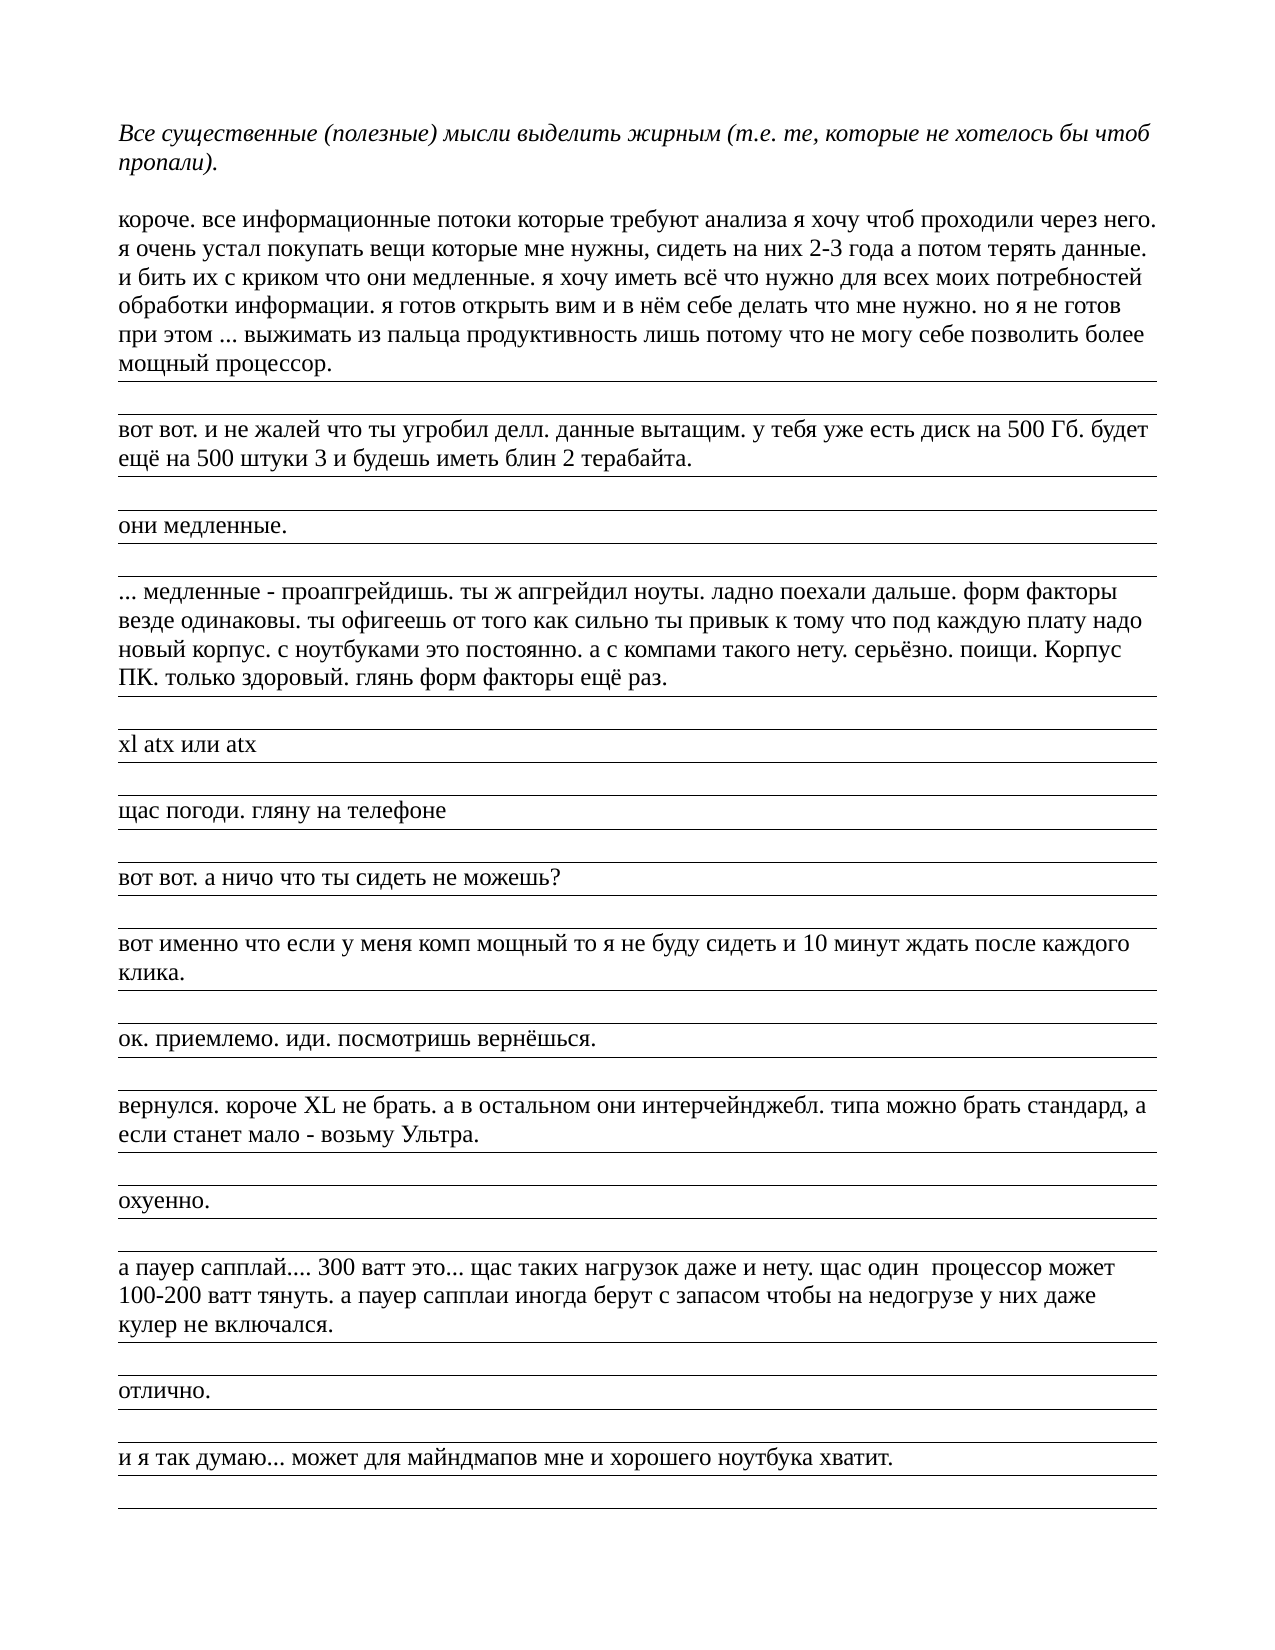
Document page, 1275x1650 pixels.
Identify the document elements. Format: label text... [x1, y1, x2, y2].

text они медленные. [118, 511, 1157, 543]
text ... медленные - проапгрейдишь. ты ж апгрейдил ноуты. ладно поехали дальше. форм факторы везде одинаковы. ты офигеешь от того как сильно ты привык к тому что под каждую плату надо новый корпус. с ноутбуками это постоянно. а с компами такого нету. серьёзно. поищи. Корпус ПК. только здоровый. глянь форм факторы ещё раз. [118, 577, 1157, 696]
text короче. все информационные потоки которые требуют анализа я хочу чтоб проходили через него. я очень устал покупать вещи которые мне нужны, сидеть на них 2-3 года а потом терять данные. и бить их с криком что они медленные. я хочу иметь всё что нужно для всех моих потребностей обработки информации. я готов открыть вим и в нём себе делать что мне нужно. но я не готов при этом ... выжимать из пальца продуктивность лишь потому что не могу себе позволить более мощный процессор. [118, 204, 1157, 381]
text ок. приемлемо. иди. посмотришь вернёшься. [118, 1024, 1157, 1057]
text отлично. [118, 1376, 1157, 1409]
text и я так думаю... может для майндмапов мне и хорошего ноутбука хватит. [118, 1443, 1157, 1475]
text Все существенные (полезные) мысли выделить жирным (т.е. те, которые не хотелось бы чтоб пропали). [118, 118, 1157, 176]
text а пауер сапплай.... 300 ватт это... щас таких нагрузок даже и нету. щас один процессор может 100-200 ватт тянуть. а пауер сапплаи иногда берут с запасом чтобы на недогрузе у них даже кулер не включался. [118, 1252, 1157, 1342]
text вернулся. короче XL не брать. а в остальном они интерчейнджебл. типа можно брать стандард, а если станет мало - возьму Ультра. [118, 1091, 1157, 1152]
text вот вот. а ничо что ты сидеть не можешь? [118, 863, 1157, 895]
text охуенно. [118, 1186, 1157, 1218]
text xl atx или atx [118, 730, 1157, 762]
text вот именно что если у меня комп мощный то я не буду сидеть и 10 минут ждать после каждого клика. [118, 929, 1157, 990]
text вот вот. и не жалей что ты угробил делл. данные вытащим. у тебя уже есть диск на 500 Гб. будет ещё на 500 штуки 3 и будешь иметь блин 2 терабайта. [118, 415, 1157, 476]
text щас погоди. гляну на телефоне [118, 796, 1157, 829]
